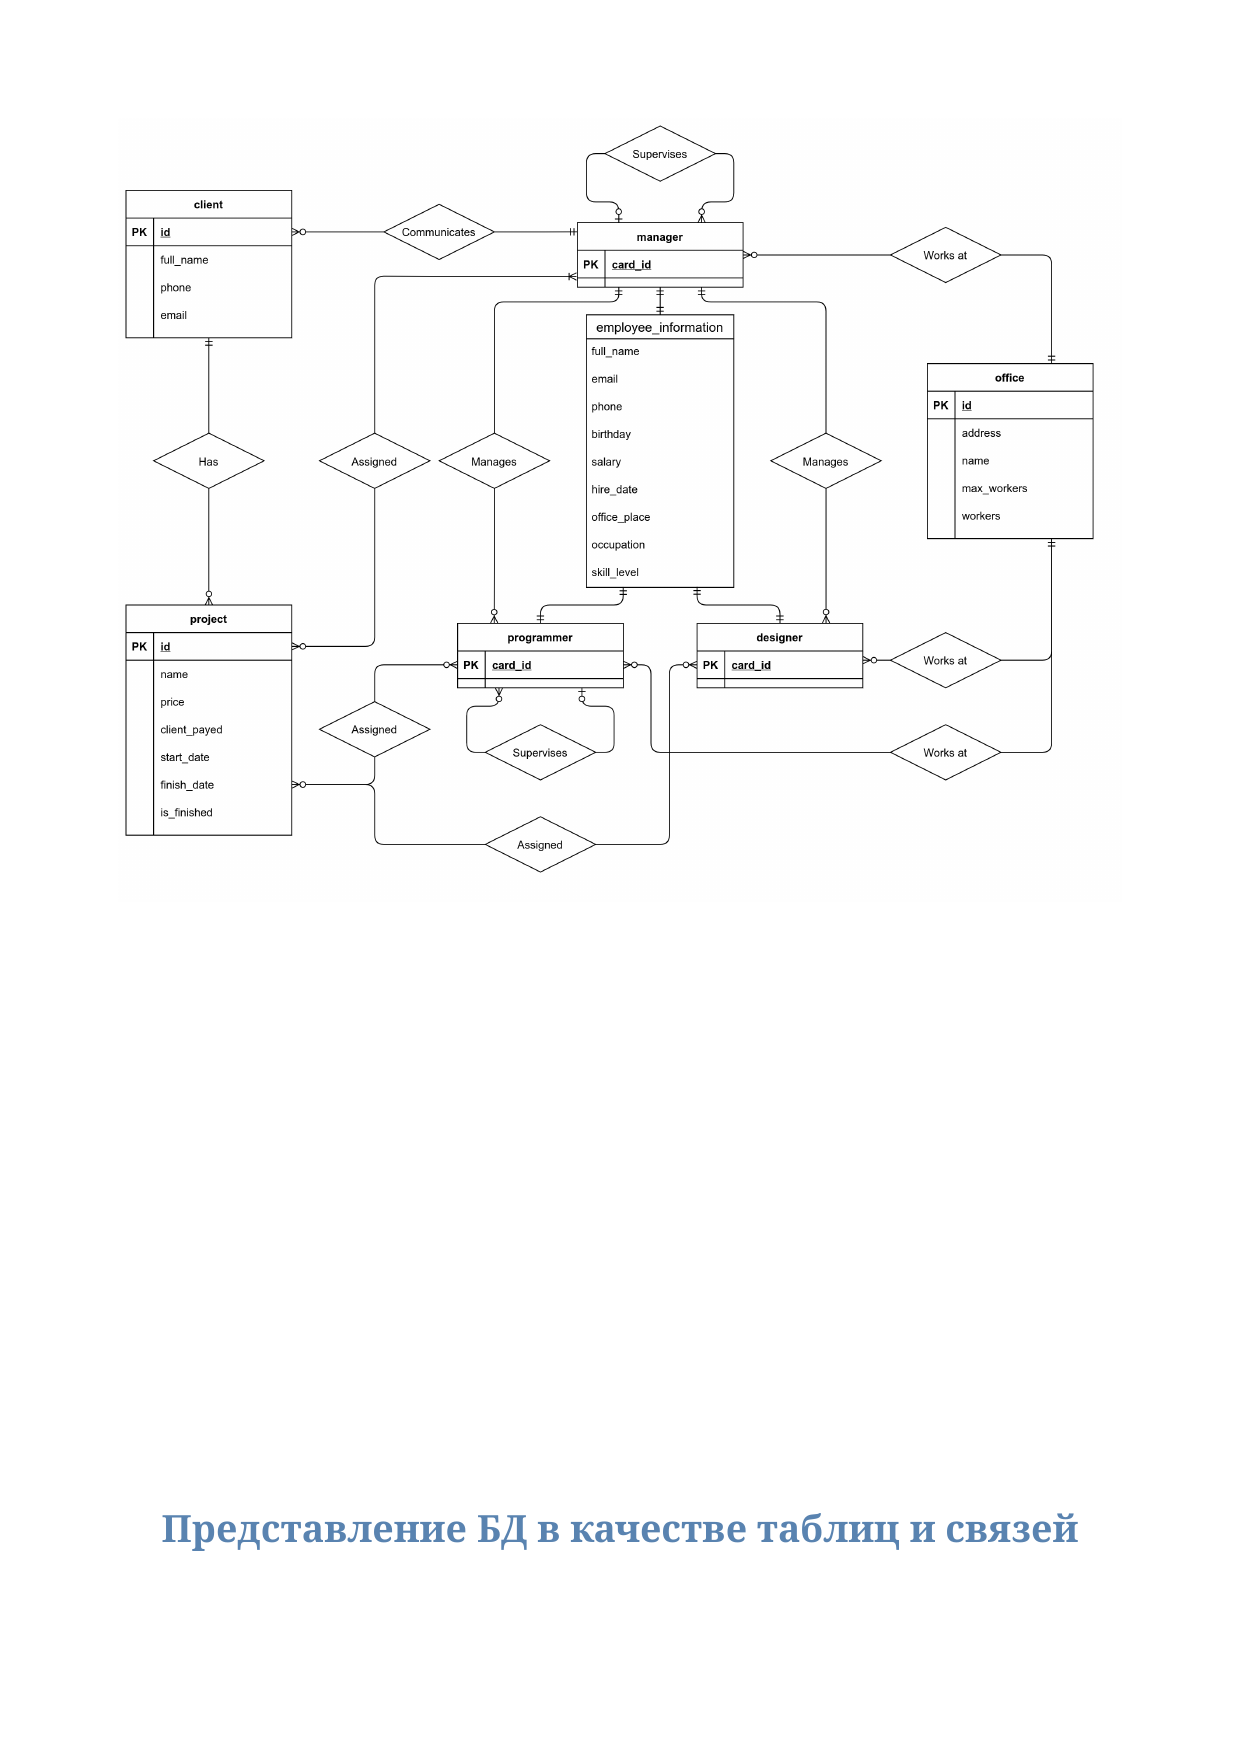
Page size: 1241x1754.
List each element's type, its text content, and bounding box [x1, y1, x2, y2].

picture [118, 118, 1123, 902]
text Представление БД в качестве таблиц и связей [118, 1502, 1122, 1553]
